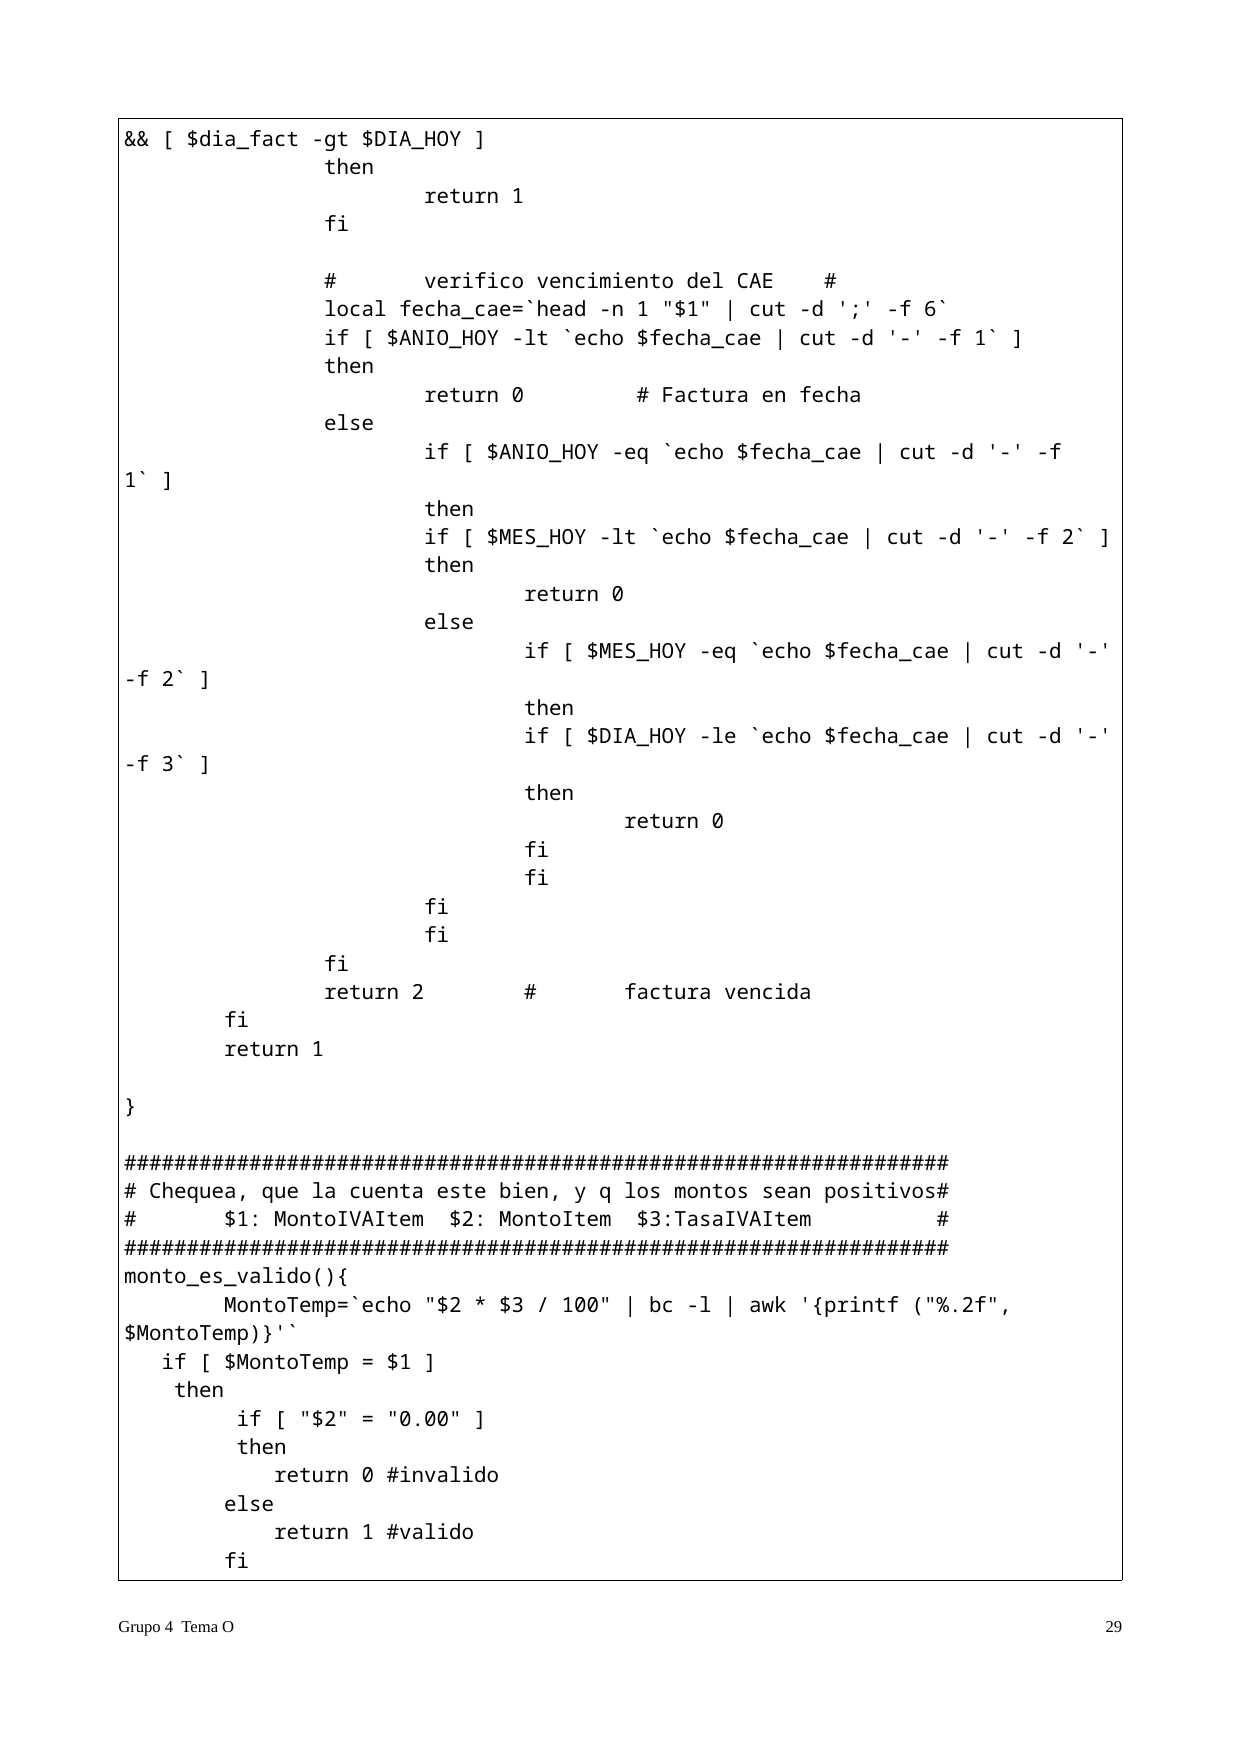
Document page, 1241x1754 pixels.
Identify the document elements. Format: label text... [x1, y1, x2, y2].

table_header && [ $dia_fact -gt $DIA_HOY ] then return 1 fi # verifico vencimiento del CAE # local fecha_cae=`head -n 1 "$1" | cut -d ';' -f 6` if [ $ANIO_HOY -lt `echo $fecha_cae | cut -d '-' -f 1` ] then return 0 # Factura en fecha else if [ $ANIO_HOY -eq `echo $fecha_cae | cut -d '-' -f 1` ] then if [ $MES_HOY -lt `echo $fecha_cae | cut -d '-' -f 2` ] then return 0 else if [ $MES_HOY -eq `echo $fecha_cae | cut -d '-' -f 2` ] then if [ $DIA_HOY -le `echo $fecha_cae | cut -d '-' -f 3` ] then return 0 fi fi fi fi fi return 2 # factura vencida fi return 1 } ################################################################## # Chequea, que la cuenta este bien, y q los montos sean positivos# # $1: MontoIVAItem $2: MontoItem $3:TasaIVAItem # ################################################################## monto_es_valido(){ MontoTemp=`echo "$2 * $3 / 100" | bc -l | awk '{printf ("%.2f",$MontoTemp)}'` if [ $MontoTemp = $1 ] then if [ "$2" = "0.00" ] then return 0 #invalido else return 1 #valido fi [119, 119, 1122, 1580]
